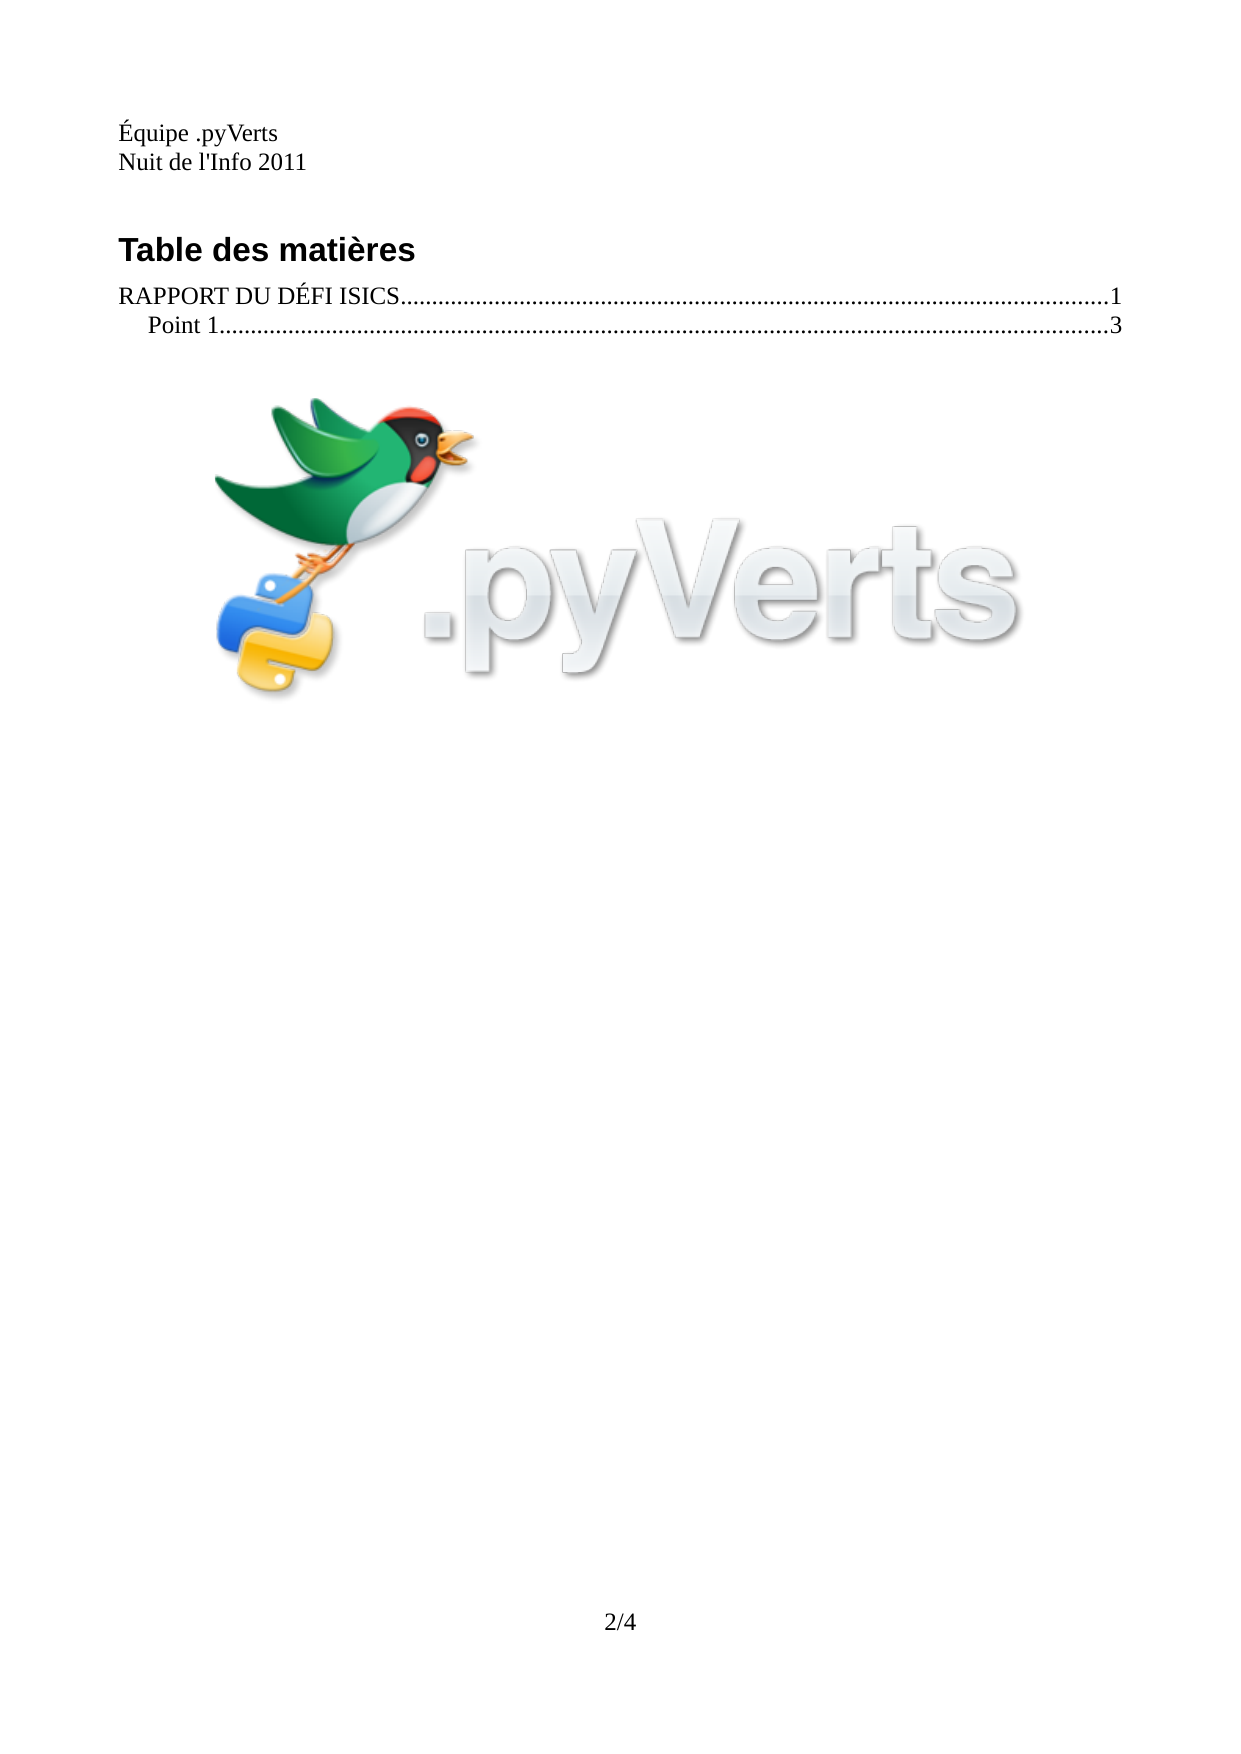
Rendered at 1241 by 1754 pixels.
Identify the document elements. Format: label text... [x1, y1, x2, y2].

subtitle Table des matières [118, 230, 1122, 268]
picture [214, 398, 1026, 704]
text RAPPORT DU DÉFI ISICS 1 [118, 281, 1122, 310]
text Point 1 3 [148, 310, 1122, 338]
